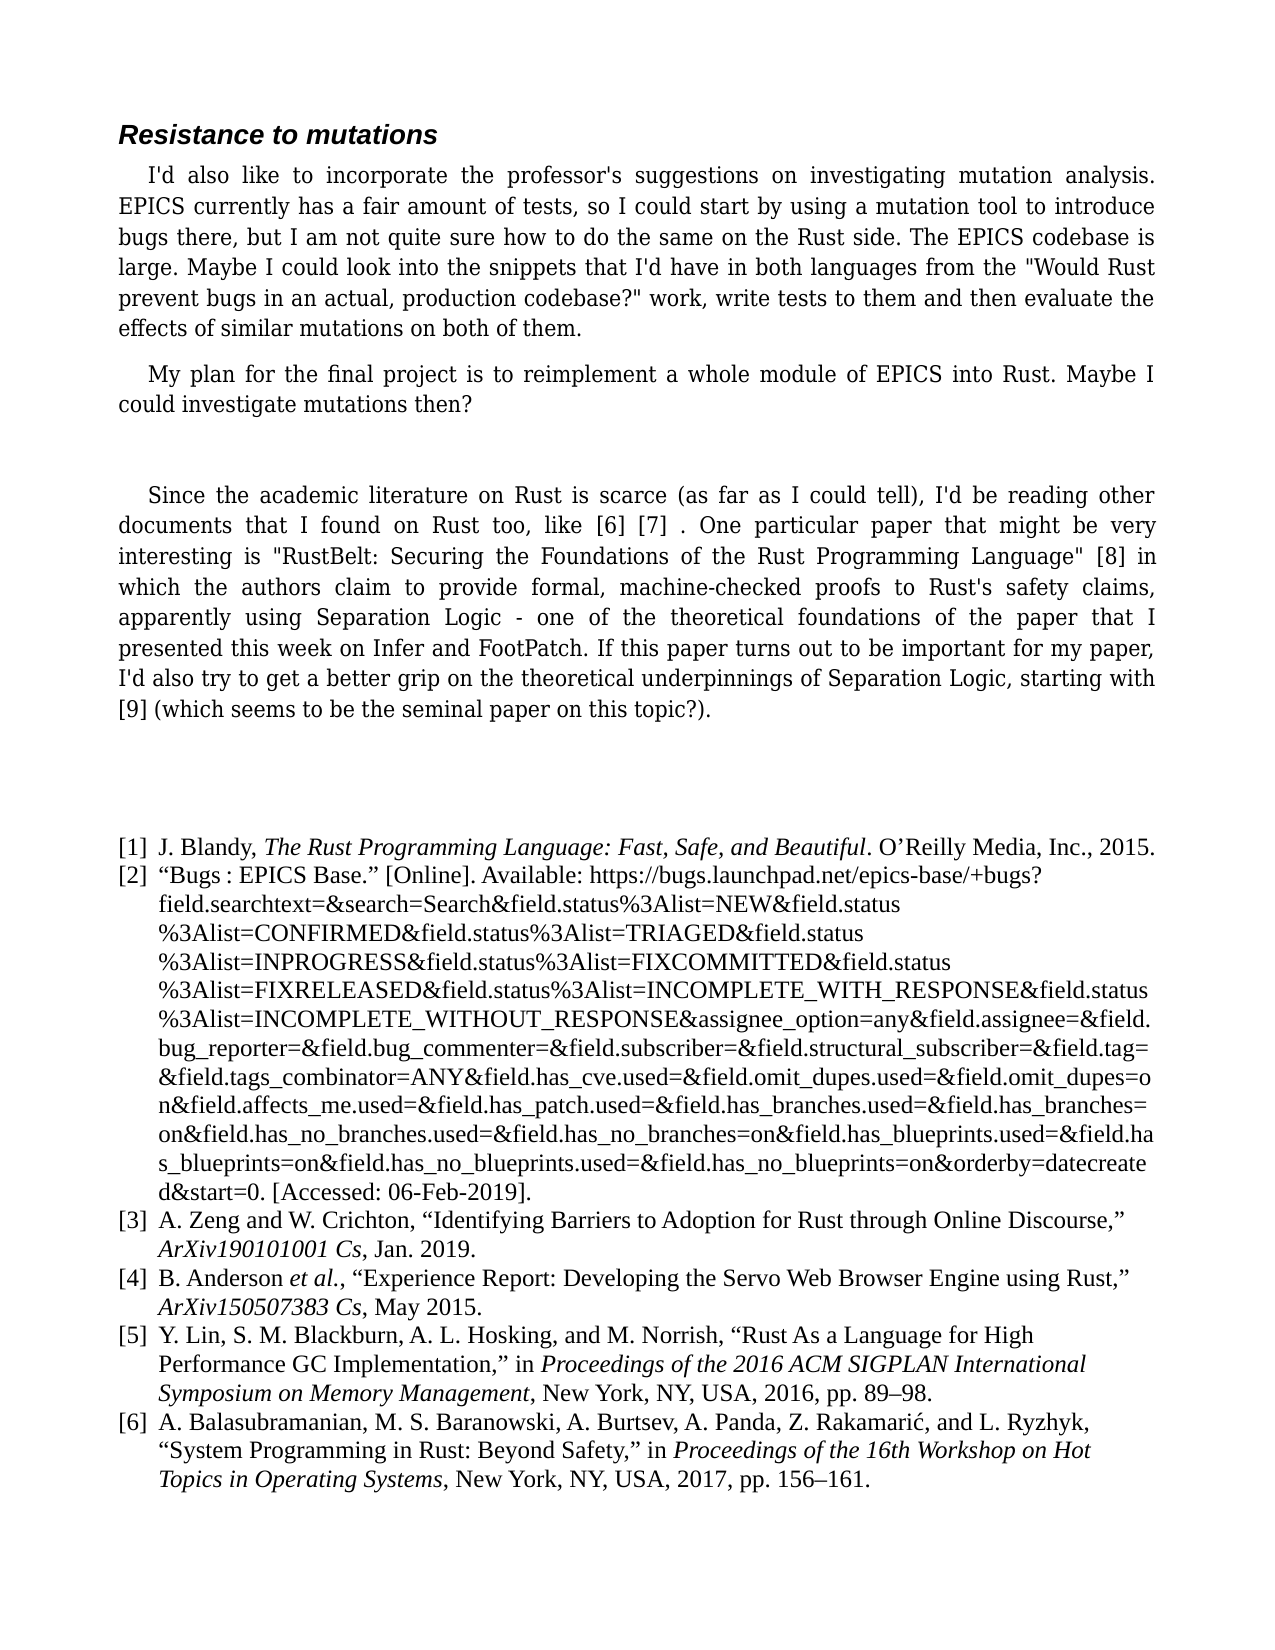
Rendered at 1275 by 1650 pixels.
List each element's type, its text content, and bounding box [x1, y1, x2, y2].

text [1] J. Blandy, The Rust Programming Language: Fast, Safe, and Beautiful. O’Reilly Media, Inc., 2015. [118, 832, 1157, 861]
subtitle Resistance to mutations [118, 118, 1157, 150]
text [2] “Bugs : EPICS Base.” [Online]. Available: https://bugs.launchpad.net/epics-base/+bugs?field.searchtext=&search=Search&field.status%3Alist=NEW&field.status%3Alist=CONFIRMED&field.status%3Alist=TRIAGED&field.status%3Alist=INPROGRESS&field.status%3Alist=FIXCOMMITTED&field.status%3Alist=FIXRELEASED&field.status%3Alist=INCOMPLETE_WITH_RESPONSE&field.status%3Alist=INCOMPLETE_WITHOUT_RESPONSE&assignee_option=any&field.assignee=&field.bug_reporter=&field.bug_commenter=&field.subscriber=&field.structural_subscriber=&field.tag=&field.tags_combinator=ANY&field.has_cve.used=&field.omit_dupes.used=&field.omit_dupes=on&field.affects_me.used=&field.has_patch.used=&field.has_branches.used=&field.has_branches=on&field.has_no_branches.used=&field.has_no_branches=on&field.has_blueprints.used=&field.has_blueprints=on&field.has_no_blueprints.used=&field.has_no_blueprints=on&orderby=datecreated&start=0. [Accessed: 06-Feb-2019]. [118, 861, 1157, 1206]
text [3] A. Zeng and W. Crichton, “Identifying Barriers to Adoption for Rust through Online Discourse,” ArXiv190101001 Cs, Jan. 2019. [118, 1206, 1157, 1263]
text Since the academic literature on Rust is scarce (as far as I could tell), I'd be reading other documents that I found on Rust too, like [6] [7] . One particular paper that might be very interesting is "RustBelt: Securing the Foundations of the Rust Programming Language" [8] in which the authors claim to provide formal, machine-checked proofs to Rust's safety claims, apparently using Separation Logic - one of the theoretical foundations of the paper that I presented this week on Infer and FootPatch. If this paper turns out to be important for my paper, I'd also try to get a better grip on the theoretical underpinnings of Separation Logic, starting with [9] (which seems to be the seminal paper on this topic?). [118, 482, 1157, 723]
text My plan for the final project is to reimplement a whole module of EPICS into Rust. Maybe I could investigate mutations then? [118, 361, 1157, 418]
text I'd also like to incorporate the professor's suggestions on investigating mutation analysis. EPICS currently has a fair amount of tests, so I could start by using a mutation tool to introduce bugs there, but I am not quite sure how to do the same on the Rust side. The EPICS codebase is large. Maybe I could look into the snippets that I'd have in both languages from the "Would Rust prevent bugs in an actual, production codebase?" work, write tests to them and then evaluate the effects of similar mutations on both of them. [118, 162, 1157, 342]
text [6] A. Balasubramanian, M. S. Baranowski, A. Burtsev, A. Panda, Z. Rakamarić, and L. Ryzhyk, “System Programming in Rust: Beyond Safety,” in Proceedings of the 16th Workshop on Hot Topics in Operating Systems, New York, NY, USA, 2017, pp. 156–161. [118, 1407, 1157, 1493]
text [4] B. Anderson et al., “Experience Report: Developing the Servo Web Browser Engine using Rust,” ArXiv150507383 Cs, May 2015. [118, 1263, 1157, 1321]
text [5] Y. Lin, S. M. Blackburn, A. L. Hosking, and M. Norrish, “Rust As a Language for High Performance GC Implementation,” in Proceedings of the 2016 ACM SIGPLAN International Symposium on Memory Management, New York, NY, USA, 2016, pp. 89–98. [118, 1321, 1157, 1407]
